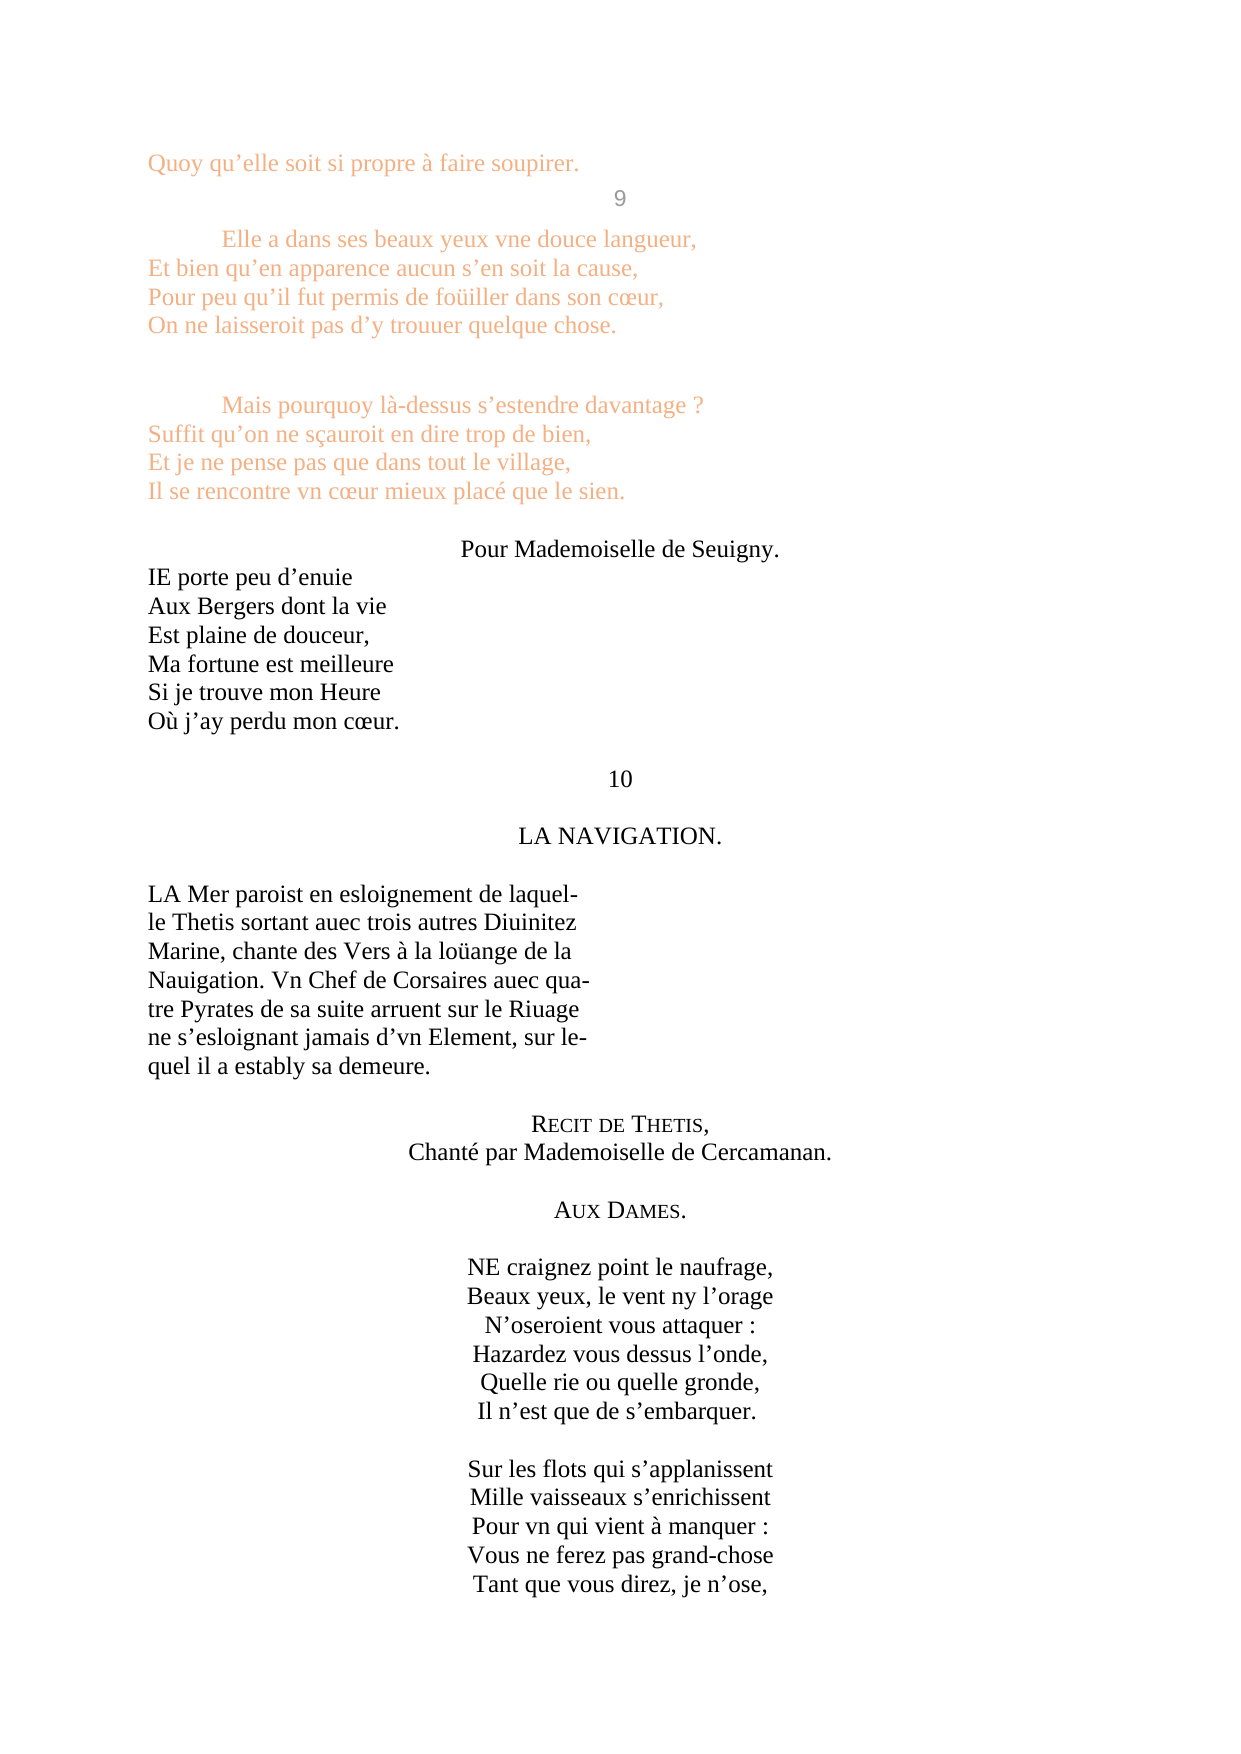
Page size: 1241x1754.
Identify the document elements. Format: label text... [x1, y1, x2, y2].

text Et je ne pense pas que dans tout le village, [148, 447, 1093, 476]
text LA Mer paroist en esloignement de laquel- [148, 879, 1093, 907]
text Beaux yeux, le vent ny l’orage [148, 1281, 1093, 1310]
text Quelle rie ou quelle gronde, [148, 1367, 1093, 1396]
text le Thetis sortant auec trois autres Diuinitez [148, 907, 1093, 936]
text IE porte peu d’enuie [148, 562, 1093, 591]
text tre Pyrates de sa suite arruent sur le Riuage [148, 994, 1093, 1022]
text Il n’est que de s’embarquer. [148, 1396, 1093, 1425]
text Hazardez vous dessus l’onde, [148, 1339, 1093, 1367]
text 9 [148, 185, 614, 212]
text Aux Bergers dont la vie [148, 591, 1093, 620]
text NE craignez point le naufrage, [148, 1252, 1093, 1281]
text Mille vaisseaux s’enrichissent [148, 1482, 1093, 1511]
text Suffit qu’on ne sçauroit en dire trop de bien, [148, 419, 1093, 447]
text On ne laisseroit pas d’y trouuer quelque chose. [148, 311, 1093, 339]
text 9 [626, 185, 1093, 212]
text Et bien qu’en apparence aucun s’en soit la cause, [148, 253, 1093, 282]
text Tant que vous direz, je n’ose, [148, 1569, 1093, 1597]
text LA NAVIGATION. [148, 821, 1093, 850]
text ne s’esloignant jamais d’vn Element, sur le- [148, 1022, 1093, 1051]
text Nauigation. Vn Chef de Corsaires auec qua- [148, 965, 1093, 994]
text Recit de Thetis, [148, 1109, 1093, 1137]
text quel il a estably sa demeure. [148, 1051, 1093, 1080]
text Il se rencontre vn cœur mieux placé que le sien. [148, 476, 1093, 505]
text Ma fortune est meilleure [148, 649, 1093, 677]
text Mais pourquoy là-dessus s’estendre davantage ? [148, 390, 1093, 419]
text Chanté par Mademoiselle de Cercamanan. [148, 1137, 1093, 1166]
text Marine, chante des Vers à la loüange de la [148, 936, 1093, 965]
text Elle a dans ses beaux yeux vne douce langueur, [148, 224, 1093, 253]
text N’oseroient vous attaquer : [148, 1310, 1093, 1339]
text Pour peu qu’il fut permis de foüiller dans son cœur, [148, 282, 1093, 311]
text Où j’ay perdu mon cœur. [148, 706, 1093, 735]
text Aux Dames. [148, 1195, 1093, 1224]
text Pour Mademoiselle de Seuigny. [148, 534, 1093, 562]
text 10 [148, 764, 1093, 792]
text Pour vn qui vient à manquer : [148, 1511, 1093, 1540]
text Sur les flots qui s’applanissent [148, 1454, 1093, 1482]
text Quoy qu’elle soit si propre à faire soupirer. [148, 148, 1093, 176]
text Vous ne ferez pas grand-chose [148, 1540, 1093, 1569]
text Est plaine de douceur, [148, 620, 1093, 649]
text Si je trouve mon Heure [148, 677, 1093, 706]
